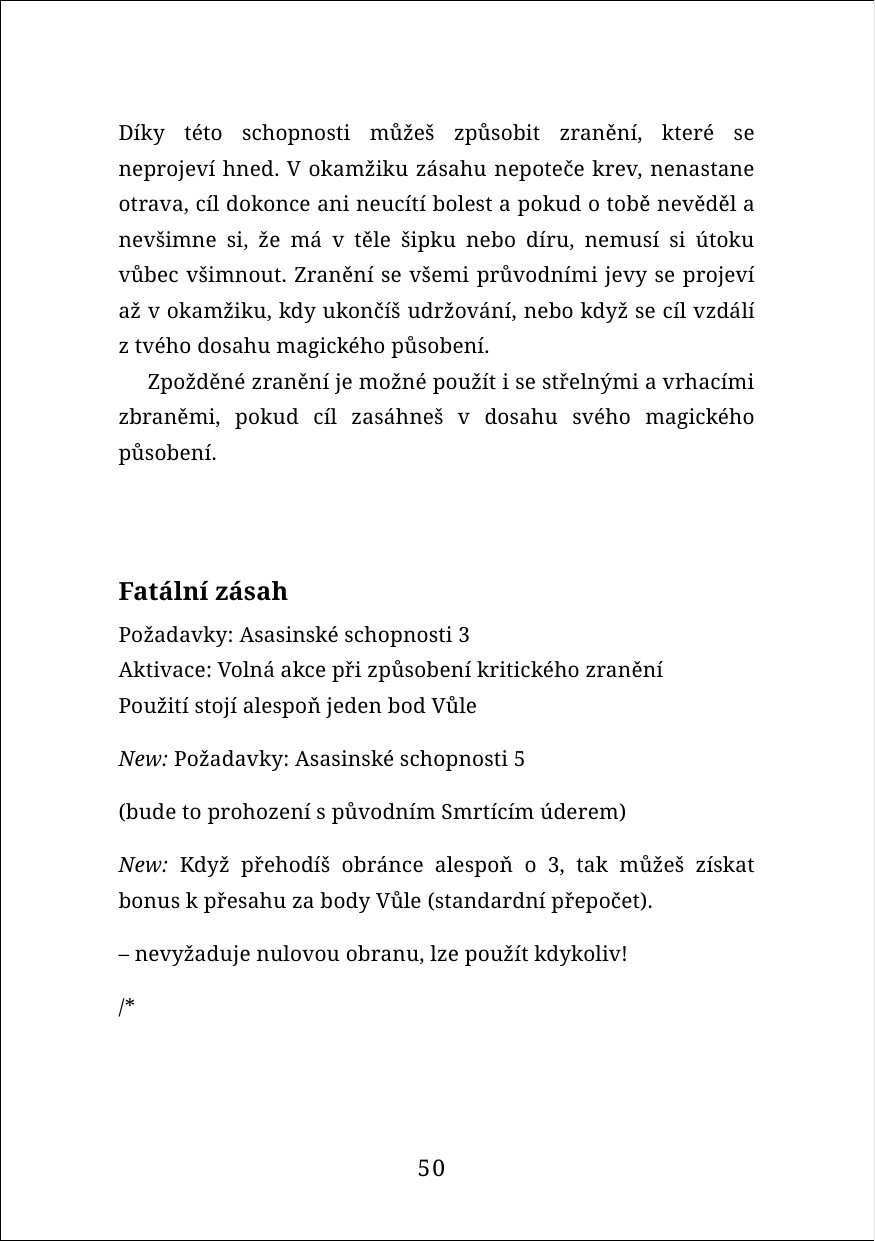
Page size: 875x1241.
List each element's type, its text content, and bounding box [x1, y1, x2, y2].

text Díky této schopnosti můžeš způsobit zranění, které se neprojeví hned. V okamžiku zásahu nepoteče krev, nenastane otrava, cíl dokonce ani neucítí bolest a pokud o tobě nevěděl a nevšimne si, že má v těle šipku nebo díru, nemusí si útoku vůbec všimnout. Zranění se všemi průvodními jevy se projeví až v okamžiku, kdy ukončíš udržování, nebo když se cíl vzdálí z tvého dosahu magického působení. Zpožděné zranění je možné použít i se střelnými a vrhacími zbraněmi, pokud cíl zasáhneš v dosahu svého magického působení. [118, 118, 756, 466]
text (bude to prohození s původním Smrtícím úderem) [118, 797, 756, 826]
text New: Když přehodíš obránce alespoň o 3, tak můžeš získat bonus k přesahu za body Vůle (standardní přepočet). [118, 851, 756, 914]
text – nevyžaduje nulovou obranu, lze použít kdykoliv! [118, 939, 756, 968]
text /* [118, 992, 756, 1021]
subtitle Fatální zásah [118, 574, 756, 608]
text Požadavky: Asasinské schopnosti 3 Aktivace: Volná akce při způsobení kritického zranění Použití stojí alespoň jeden bod Vůle [118, 620, 756, 719]
text New: Požadavky: Asasinské schopnosti 5 [118, 744, 756, 772]
